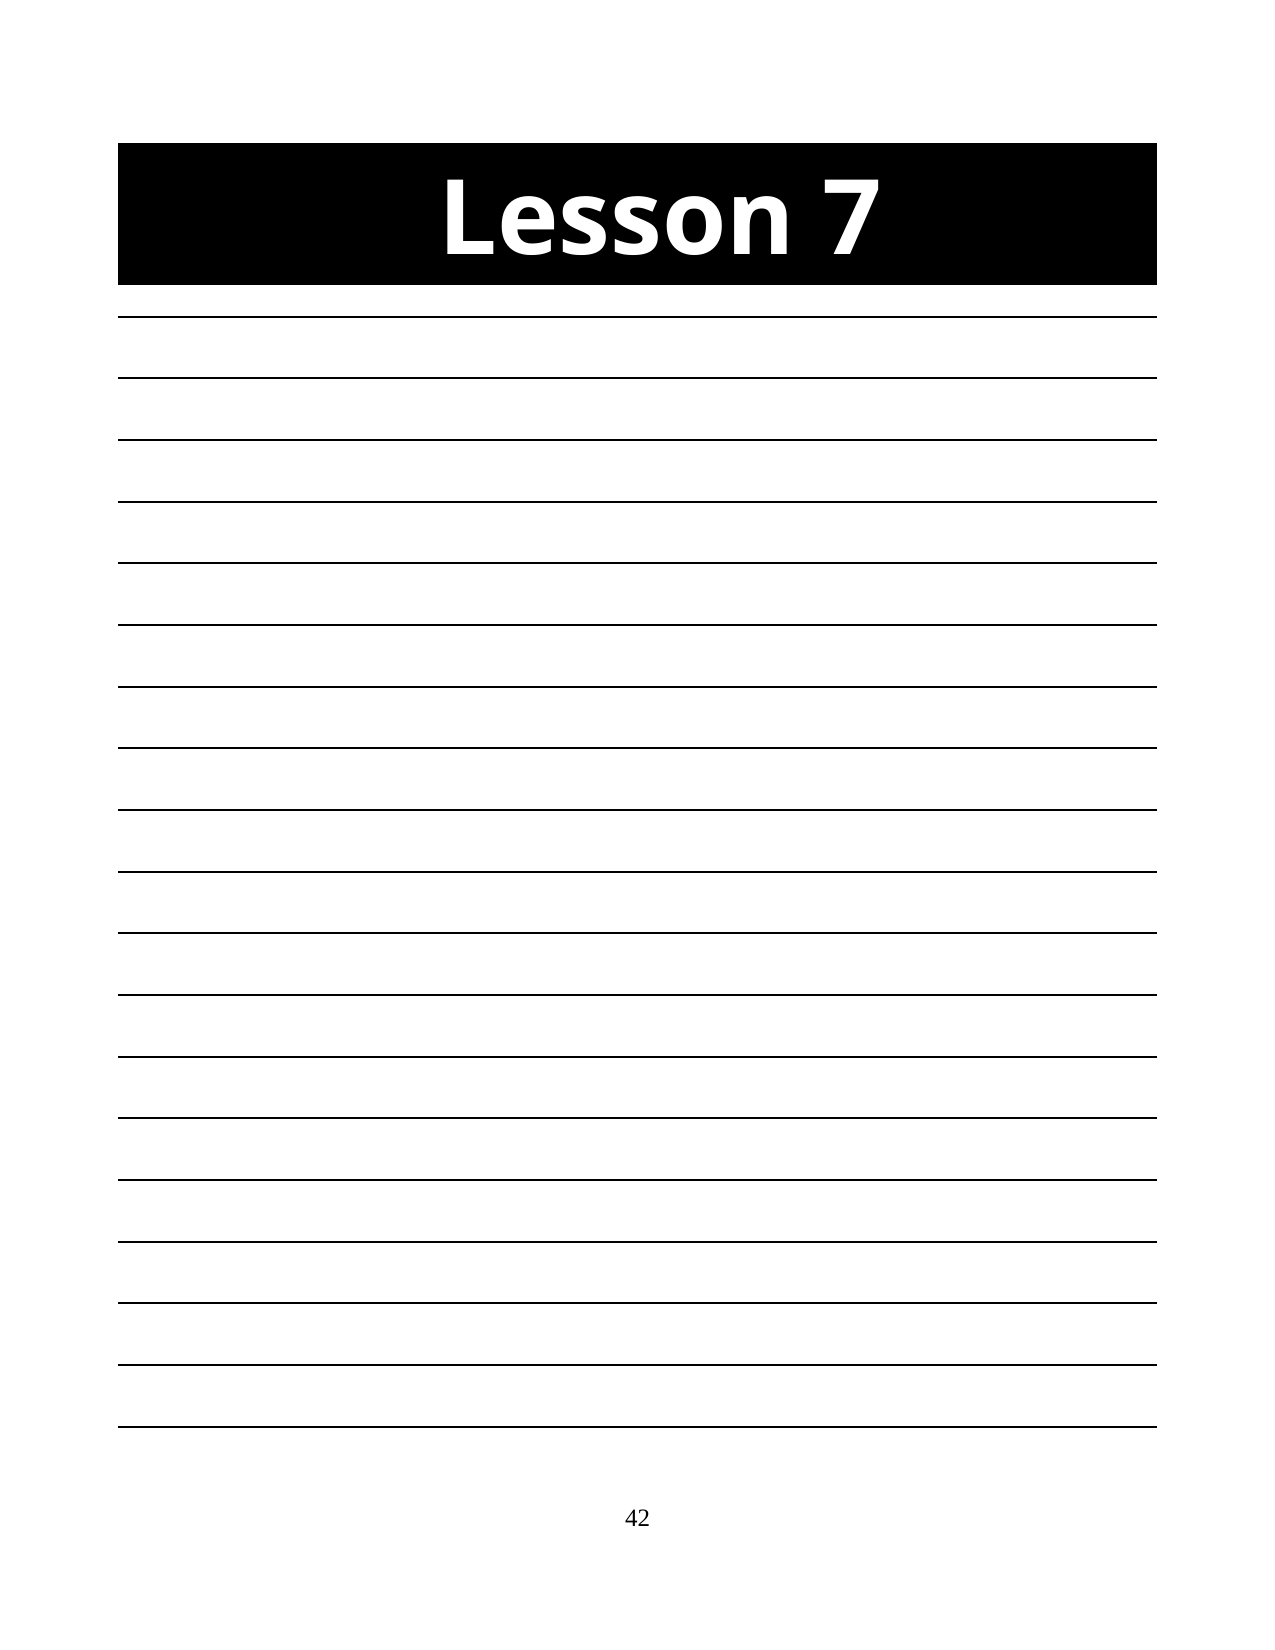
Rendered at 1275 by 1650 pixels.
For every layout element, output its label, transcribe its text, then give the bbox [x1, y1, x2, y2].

subtitle Lesson 7 [118, 143, 1157, 285]
